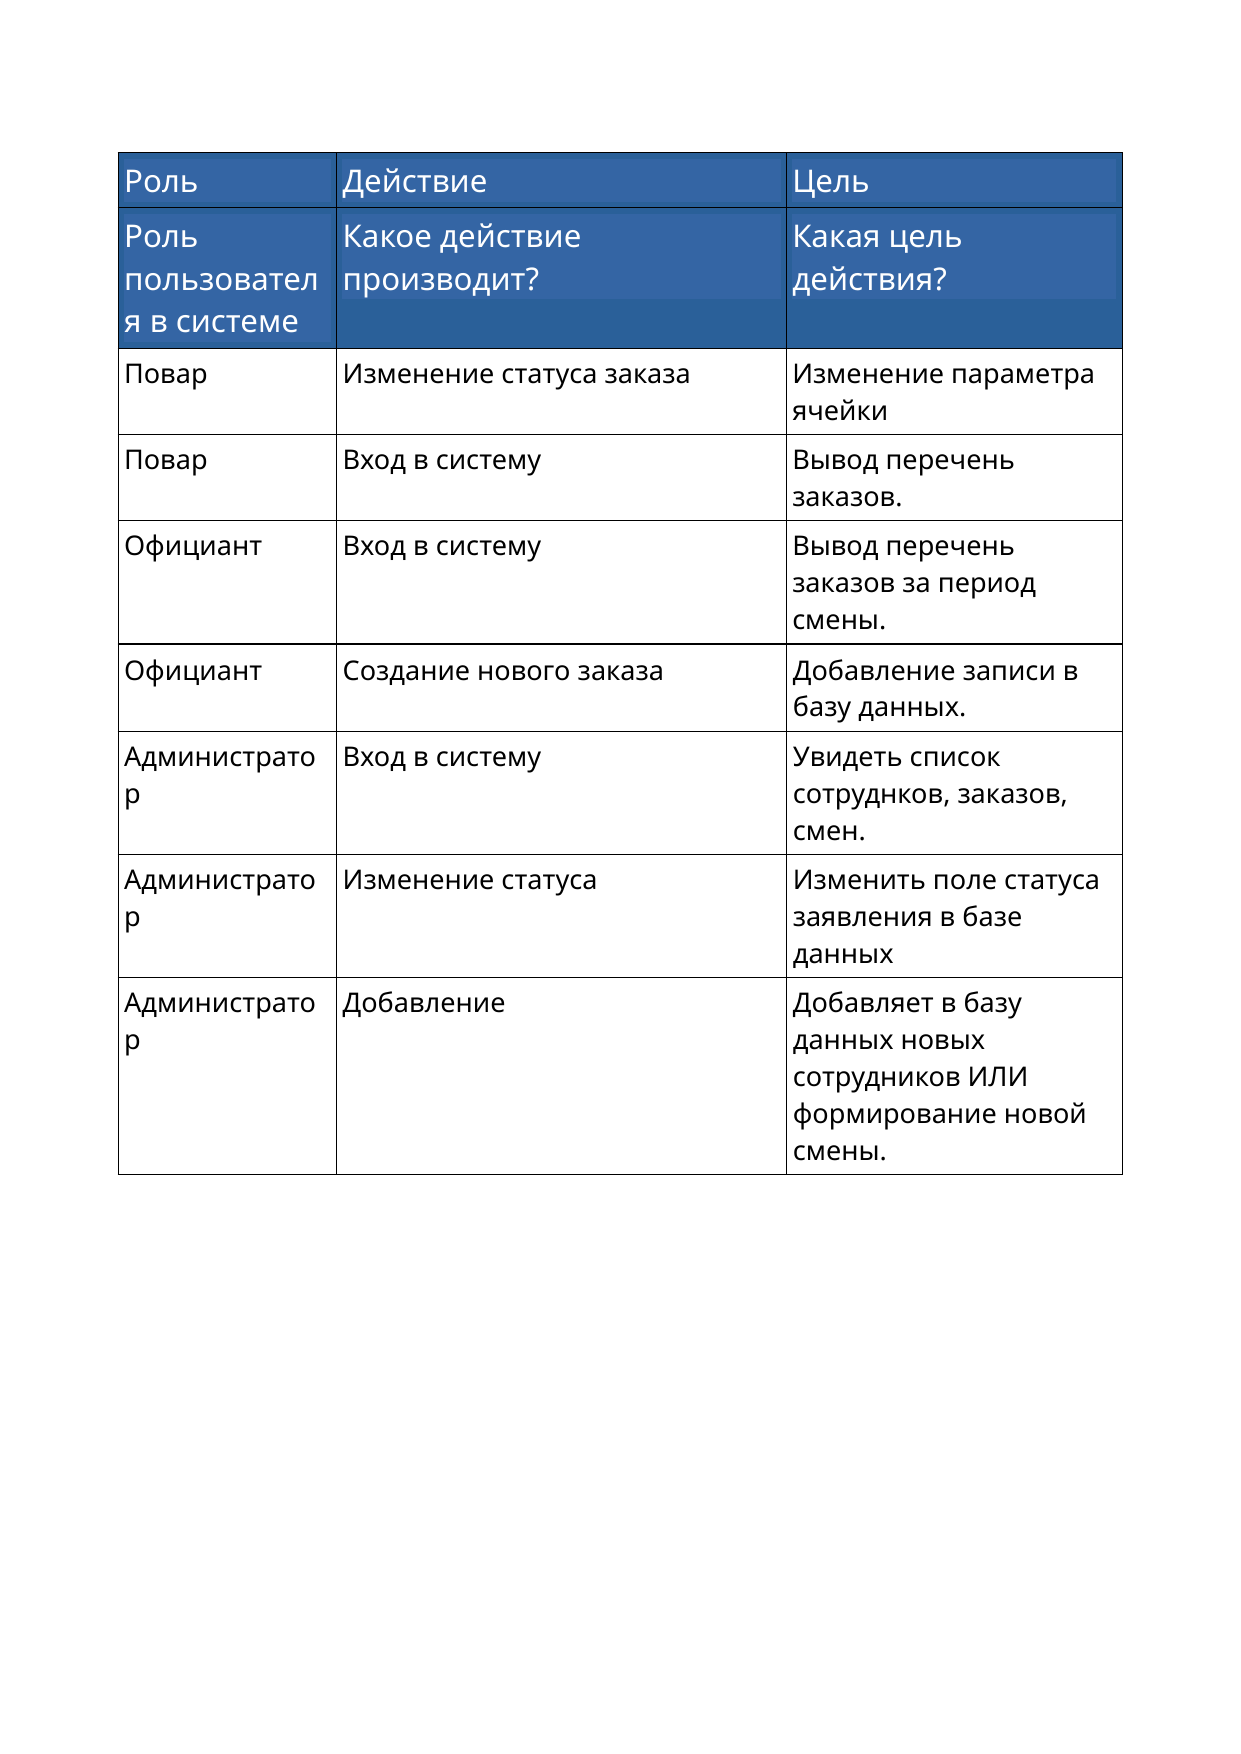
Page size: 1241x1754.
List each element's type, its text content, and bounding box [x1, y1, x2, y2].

table_header Роль [119, 153, 336, 207]
table_cell Роль пользователя в системе [119, 208, 336, 348]
table_cell Какое действие производит? [337, 208, 786, 348]
table_cell Какая цель действия? [787, 208, 1122, 348]
table_header Создание нового заказа [337, 645, 786, 731]
table_cell Повар [119, 349, 336, 434]
table_cell Официант [119, 521, 336, 643]
table_cell Администратор [119, 978, 336, 1174]
table_cell Изменить поле статуса заявления в базе данных [787, 855, 1122, 977]
table_header Цель [787, 153, 1122, 207]
table_header Добавление записи в базу данных. [787, 645, 1122, 731]
table_cell Добавляет в базу данных новых сотрудников ИЛИ формирование новой смены. [787, 978, 1122, 1174]
table_cell Вход в систему [337, 435, 786, 520]
table_cell Вход в систему [337, 732, 786, 854]
table_cell Администратор [119, 732, 336, 854]
table_cell Изменение параметра ячейки [787, 349, 1122, 434]
table_header Действие [337, 153, 786, 207]
table_cell Администратор [119, 855, 336, 977]
table_cell Увидеть список сотруднков, заказов, смен. [787, 732, 1122, 854]
table_cell Изменение статуса заказа [337, 349, 786, 434]
table_cell Добавление [337, 978, 786, 1174]
table_cell Повар [119, 435, 336, 520]
table_cell Изменение статуса [337, 855, 786, 977]
table_cell Вход в систему [337, 521, 786, 643]
table_cell Вывод перечень заказов. [787, 435, 1122, 520]
table_cell Вывод перечень заказов за период смены. [787, 521, 1122, 643]
table_header Официант [119, 645, 336, 731]
